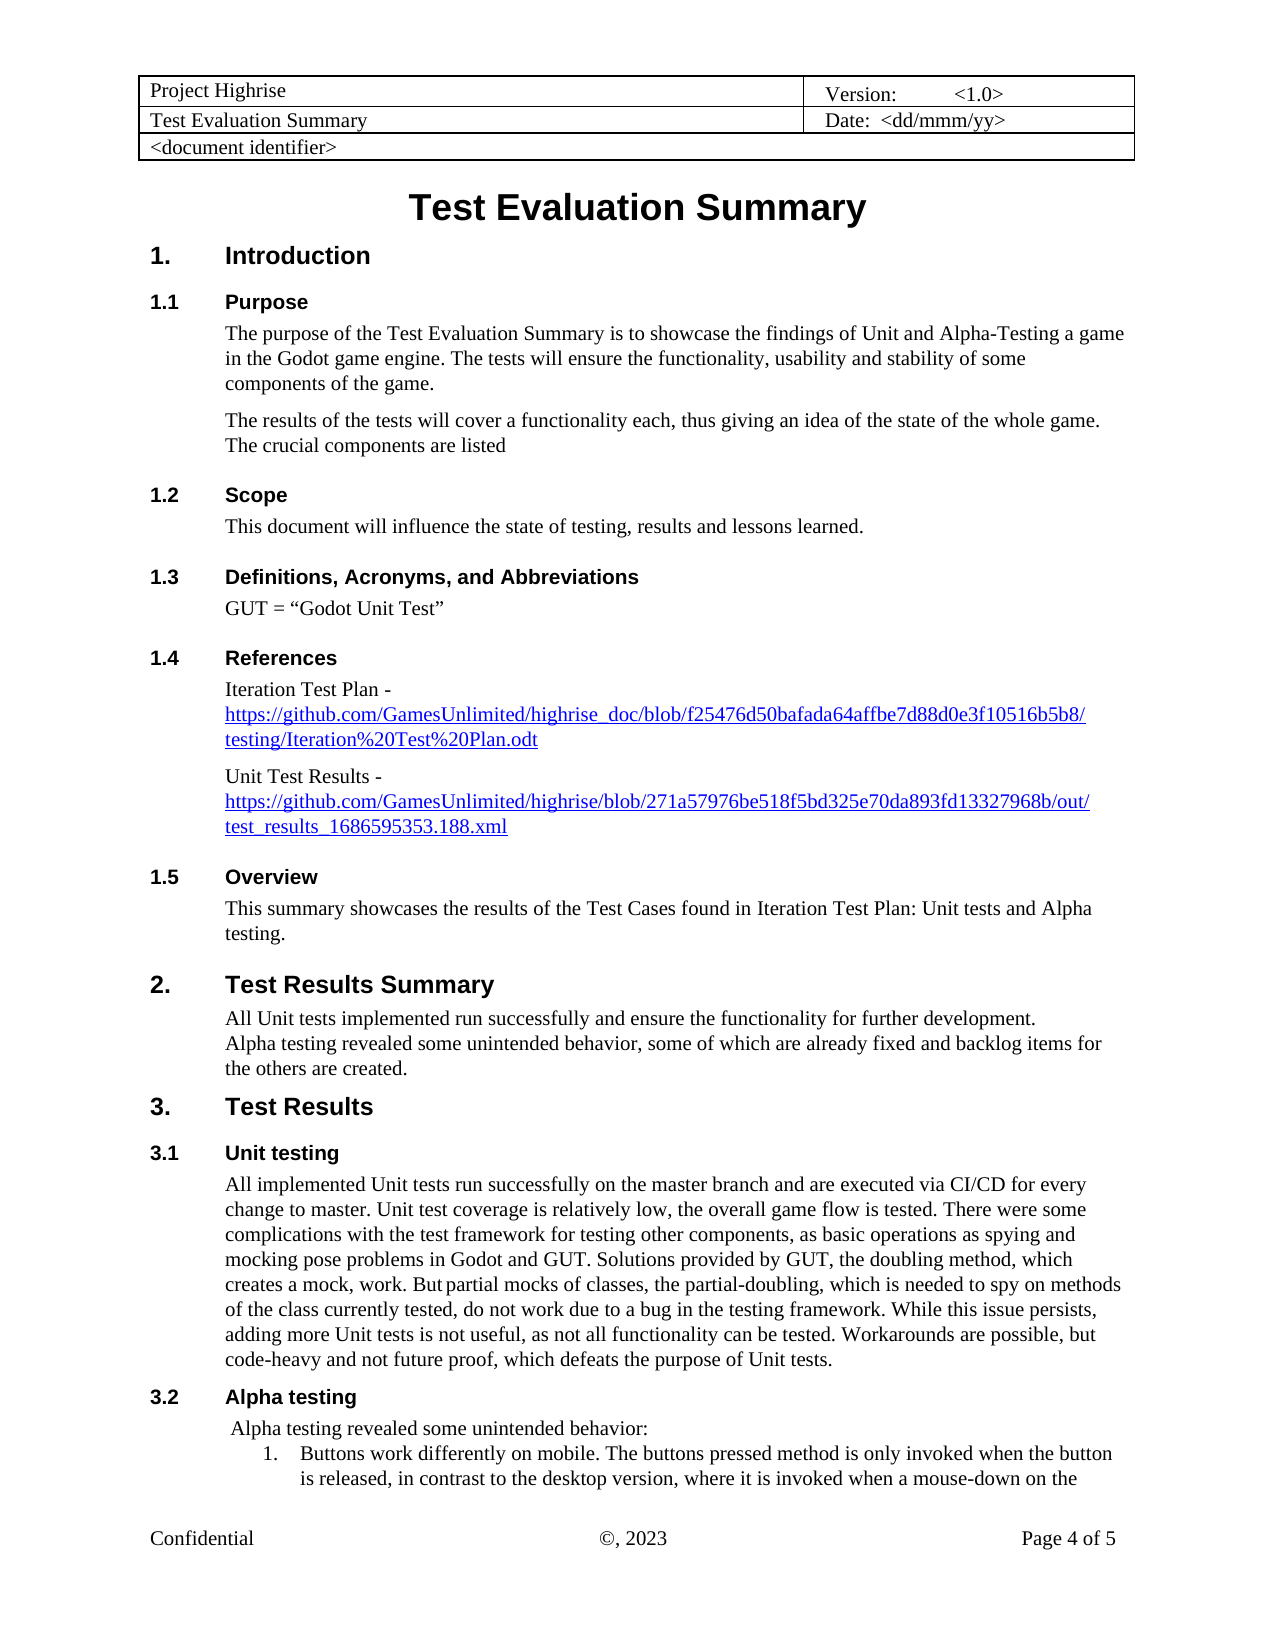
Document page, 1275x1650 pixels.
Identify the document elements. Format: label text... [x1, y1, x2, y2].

text All implemented Unit tests run successfully on the master branch and are executed via CI/CD for every change to master. Unit test coverage is relatively low, the overall game flow is tested. There were some complications with the test framework for testing other components, as basic operations as spying and mocking pose problems in Godot and GUT. Solutions provided by GUT, the doubling method, which creates a mock, work. But partial mocks of classes, the partial-doubling, which is needed to spy on methods of the class currently tested, do not work due to a bug in the testing framework. While this issue persists, adding more Unit tests is not useful, as not all functionality can be tested. Workarounds are possible, but code-heavy and not future proof, which defeats the purpose of Unit tests. [150, 1171, 1125, 1371]
subtitle Test Evaluation Summary [150, 185, 1125, 228]
subtitle Unit testing [150, 1140, 1125, 1165]
text The results of the tests will cover a functionality each, thus giving an idea of the state of the whole game. The crucial components are listed [225, 407, 1125, 457]
text Unit Test Results - https://github.com/GamesUnlimited/highrise/blob/271a57976be518f5bd325e70da893fd13327968b/out/test_results_1686595353.188.xml [225, 763, 1125, 838]
text Alpha testing revealed some unintended behavior: [150, 1415, 1125, 1440]
text This document will influence the state of testing, results and lessons learned. [225, 513, 1125, 538]
text All Unit tests implemented run successfully and ensure the functionality for further development. [150, 1005, 1125, 1030]
text the others are created. [150, 1055, 1125, 1080]
subtitle Purpose [150, 288, 1125, 313]
text Alpha testing revealed some unintended behavior, some of which are already fixed and backlog items for [150, 1030, 1125, 1055]
list Buttons work differently on mobile. The buttons pressed method is only invoked when the button is released, in contrast to the desktop version, where it is invoked when a mouse-down on the [262, 1440, 1125, 1490]
subtitle Overview [150, 863, 1125, 888]
text The purpose of the Test Evaluation Summary is to showcase the findings of Unit and Alpha-Testing a game in the Godot game engine. The tests will ensure the functionality, usability and stability of some components of the game. [225, 320, 1125, 395]
subtitle Alpha testing [150, 1383, 1125, 1408]
text This summary showcases the results of the Test Cases found in Iteration Test Plan: Unit tests and Alpha testing. [225, 895, 1125, 945]
text GUT = “Godot Unit Test” [225, 595, 1125, 620]
subtitle Scope [150, 482, 1125, 507]
text Iteration Test Plan - https://github.com/GamesUnlimited/highrise_doc/blob/f25476d50bafada64affbe7d88d0e3f10516b5b8/testing/Iteration%20Test%20Plan.odt [225, 676, 1125, 751]
subtitle Test Results [150, 1092, 1125, 1121]
subtitle Introduction [150, 241, 1125, 270]
subtitle References [150, 645, 1125, 670]
subtitle Definitions, Acronyms, and Abbreviations [150, 563, 1125, 588]
subtitle Test Results Summary [150, 970, 1125, 998]
